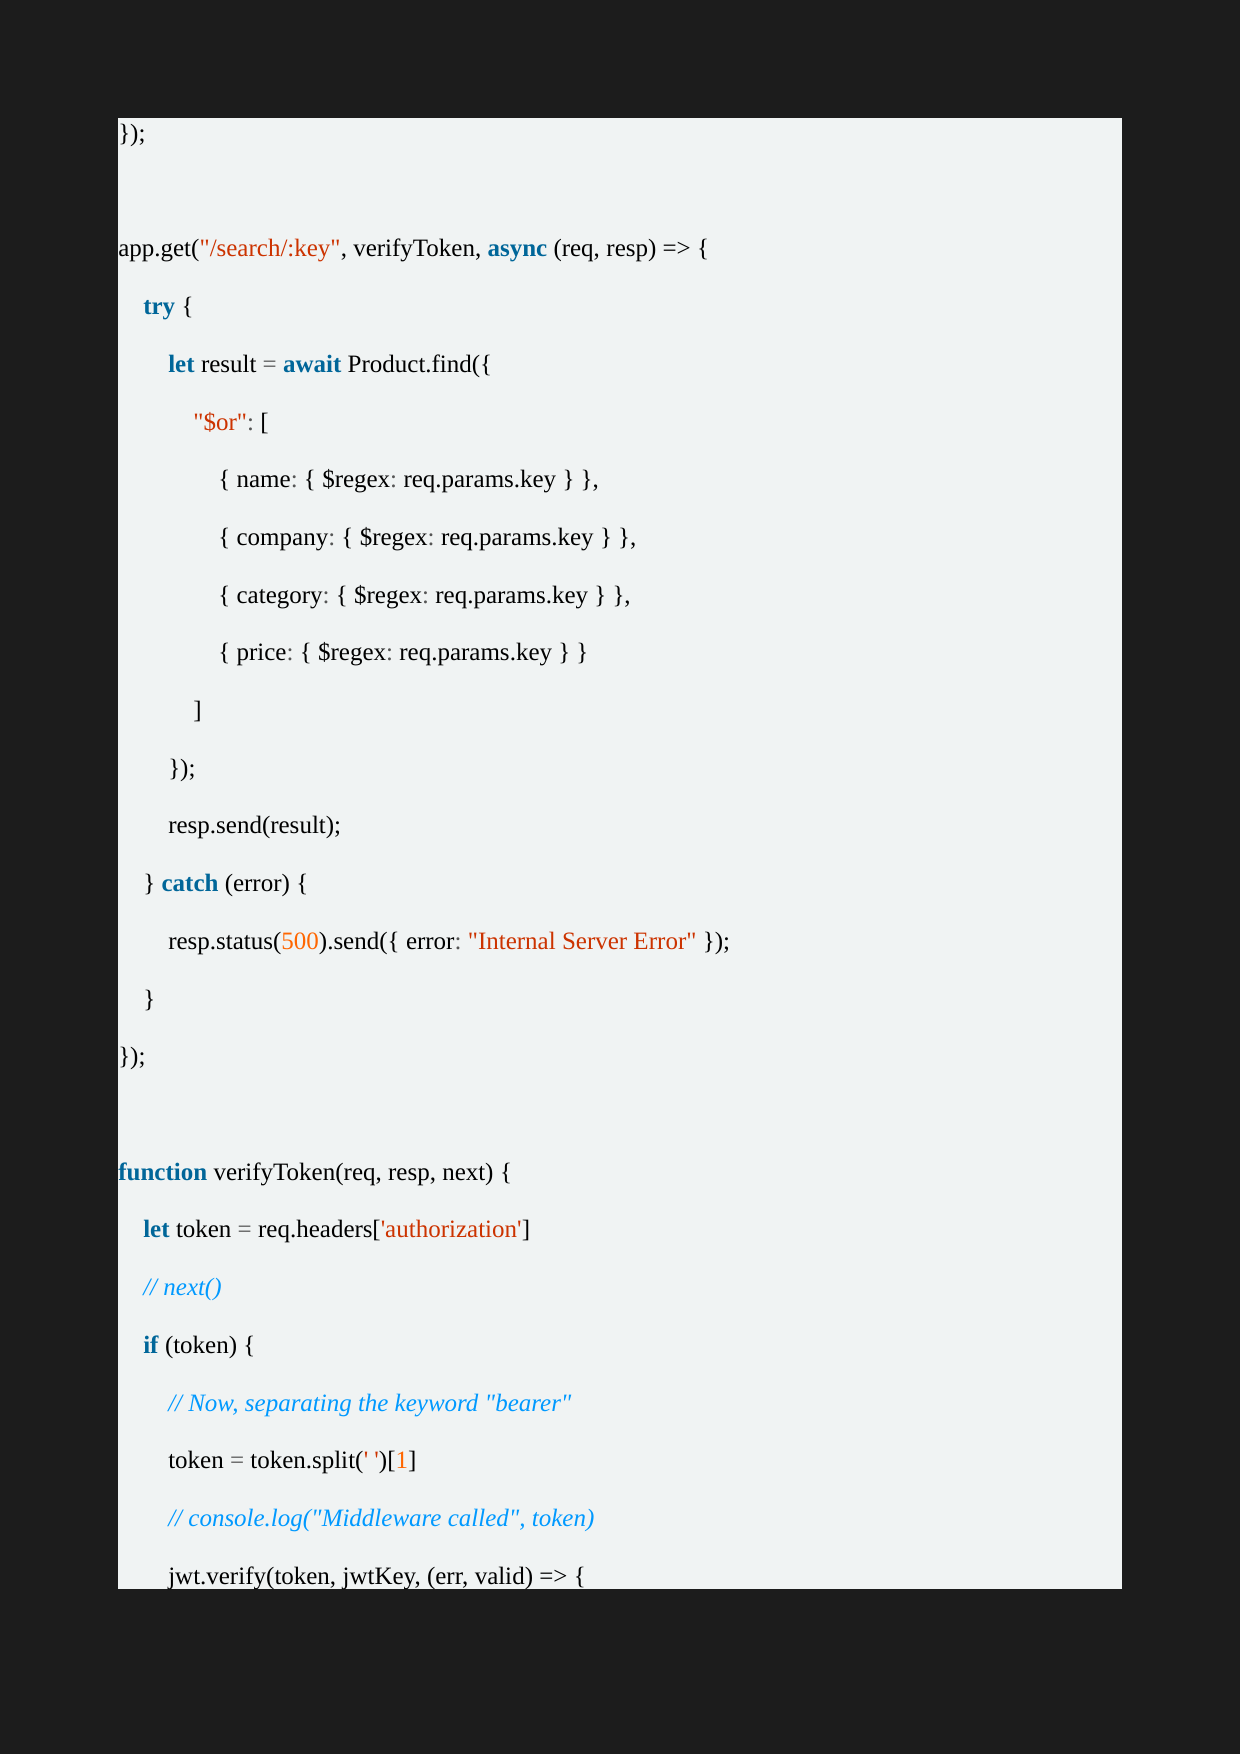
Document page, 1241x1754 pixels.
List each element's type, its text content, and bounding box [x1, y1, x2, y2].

text // Now, separating the keyword "bearer" [118, 1388, 1122, 1416]
text ] [118, 695, 1122, 724]
text token = token.split(' ')[1] [118, 1445, 1122, 1474]
text resp.status(500).send({ error: "Internal Server Error" }); [118, 926, 1122, 955]
text function verifyToken(req, resp, next) { [118, 1157, 1122, 1186]
text } [118, 984, 1122, 1012]
text resp.send(result); [118, 811, 1122, 839]
text let result = await Product.find({ [118, 349, 1122, 378]
text if (token) { [118, 1330, 1122, 1359]
text try { [118, 291, 1122, 320]
text { price: { $regex: req.params.key } } [118, 637, 1122, 666]
text }); [118, 118, 1122, 147]
text // console.log("Middleware called", token) [118, 1503, 1122, 1532]
text { name: { $regex: req.params.key } }, [118, 464, 1122, 493]
text jwt.verify(token, jwtKey, (err, valid) => { [118, 1561, 1122, 1589]
text "$or": [ [118, 407, 1122, 435]
text { company: { $regex: req.params.key } }, [118, 522, 1122, 551]
text // next() [118, 1272, 1122, 1301]
text }); [118, 753, 1122, 782]
text { category: { $regex: req.params.key } }, [118, 580, 1122, 608]
text app.get("/search/:key", verifyToken, async (req, resp) => { [118, 233, 1122, 262]
text }); [118, 1041, 1122, 1070]
text } catch (error) { [118, 868, 1122, 897]
text let token = req.headers['authorization'] [118, 1214, 1122, 1243]
